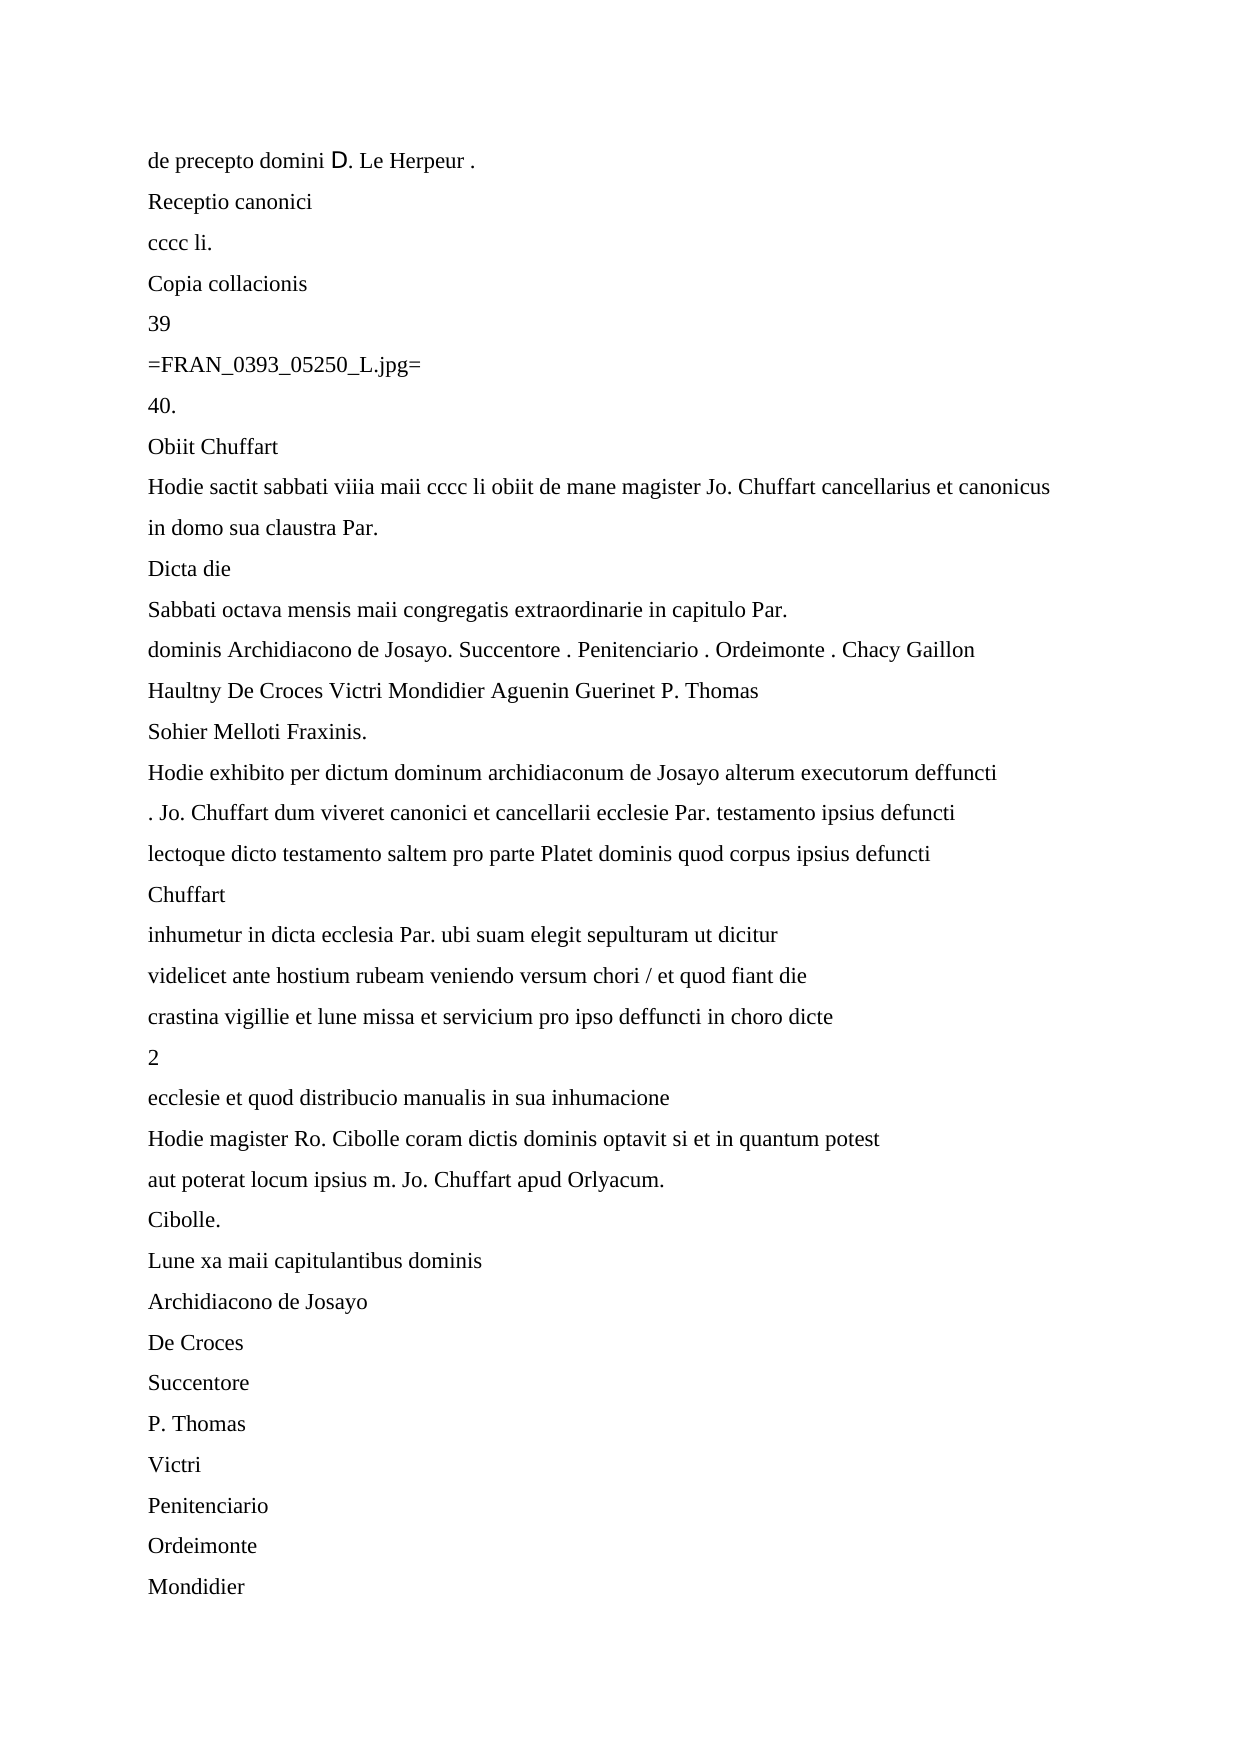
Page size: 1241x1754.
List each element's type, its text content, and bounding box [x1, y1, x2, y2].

text de precepto domini ᗞ. Le Herpeur . [148, 148, 1093, 174]
text Hodie magister Ro. Cibolle coram dictis dominis optavit si et in quantum potest [148, 1125, 1093, 1151]
text Mondidier [148, 1573, 1093, 1599]
text crastina vigillie et lune missa et servicium pro ipso deffuncti in choro dicte [148, 1003, 1093, 1029]
text De Croces [148, 1329, 1093, 1355]
text Sabbati octava mensis maii congregatis extraordinarie in capitulo Par. [148, 596, 1093, 622]
text inhumetur in dicta ecclesia Par. ubi suam elegit sepulturam ut dicitur [148, 921, 1093, 948]
text cccc li. [148, 229, 1093, 255]
text aut poterat locum ipsius m. Jo. Chuffart apud Orlyacum. [148, 1166, 1093, 1192]
text Chuffart [148, 881, 1093, 907]
text 2 [148, 1044, 1093, 1070]
text Sohier Melloti Fraxinis. [148, 718, 1093, 744]
text . Jo. Chuffart dum viveret canonici et cancellarii ecclesie Par. testamento ipsius defuncti [148, 799, 1093, 826]
text 40. [148, 392, 1093, 418]
text Ordeimonte [148, 1532, 1093, 1559]
text P. Thomas [148, 1410, 1093, 1437]
text Haultny De Croces Victri Mondidier Aguenin Guerinet P. Thomas [148, 677, 1093, 703]
text ecclesie et quod distribucio manualis in sua inhumacione [148, 1084, 1093, 1111]
text Victri [148, 1451, 1093, 1477]
text Cibolle. [148, 1207, 1093, 1233]
text Succentore [148, 1369, 1093, 1396]
text in domo sua claustra Par. [148, 514, 1093, 541]
text Hodie sactit sabbati viiia maii cccc li obiit de mane magister Jo. Chuffart cancellarius et canonicus [148, 473, 1093, 500]
text 39 [148, 311, 1093, 337]
text lectoque dicto testamento saltem pro parte Platet dominis quod corpus ipsius defuncti [148, 840, 1093, 866]
text videlicet ante hostium rubeam veniendo versum chori / et quod fiant die [148, 962, 1093, 988]
text Copia collacionis [148, 270, 1093, 296]
text Penitenciario [148, 1492, 1093, 1518]
text Dicta die [148, 555, 1093, 581]
text Hodie exhibito per dictum dominum archidiaconum de Josayo alterum executorum deffuncti [148, 758, 1093, 785]
text Archidiacono de Josayo [148, 1288, 1093, 1314]
text =FRAN_0393_05250_L.jpg= [148, 351, 1093, 378]
text dominis Archidiacono de Josayo. Succentore . Penitenciario . Ordeimonte . Chacy Gaillon [148, 636, 1093, 663]
text Obiit Chuffart [148, 433, 1093, 459]
text Receptio canonici [148, 188, 1093, 215]
text Lune xa maii capitulantibus dominis [148, 1247, 1093, 1274]
